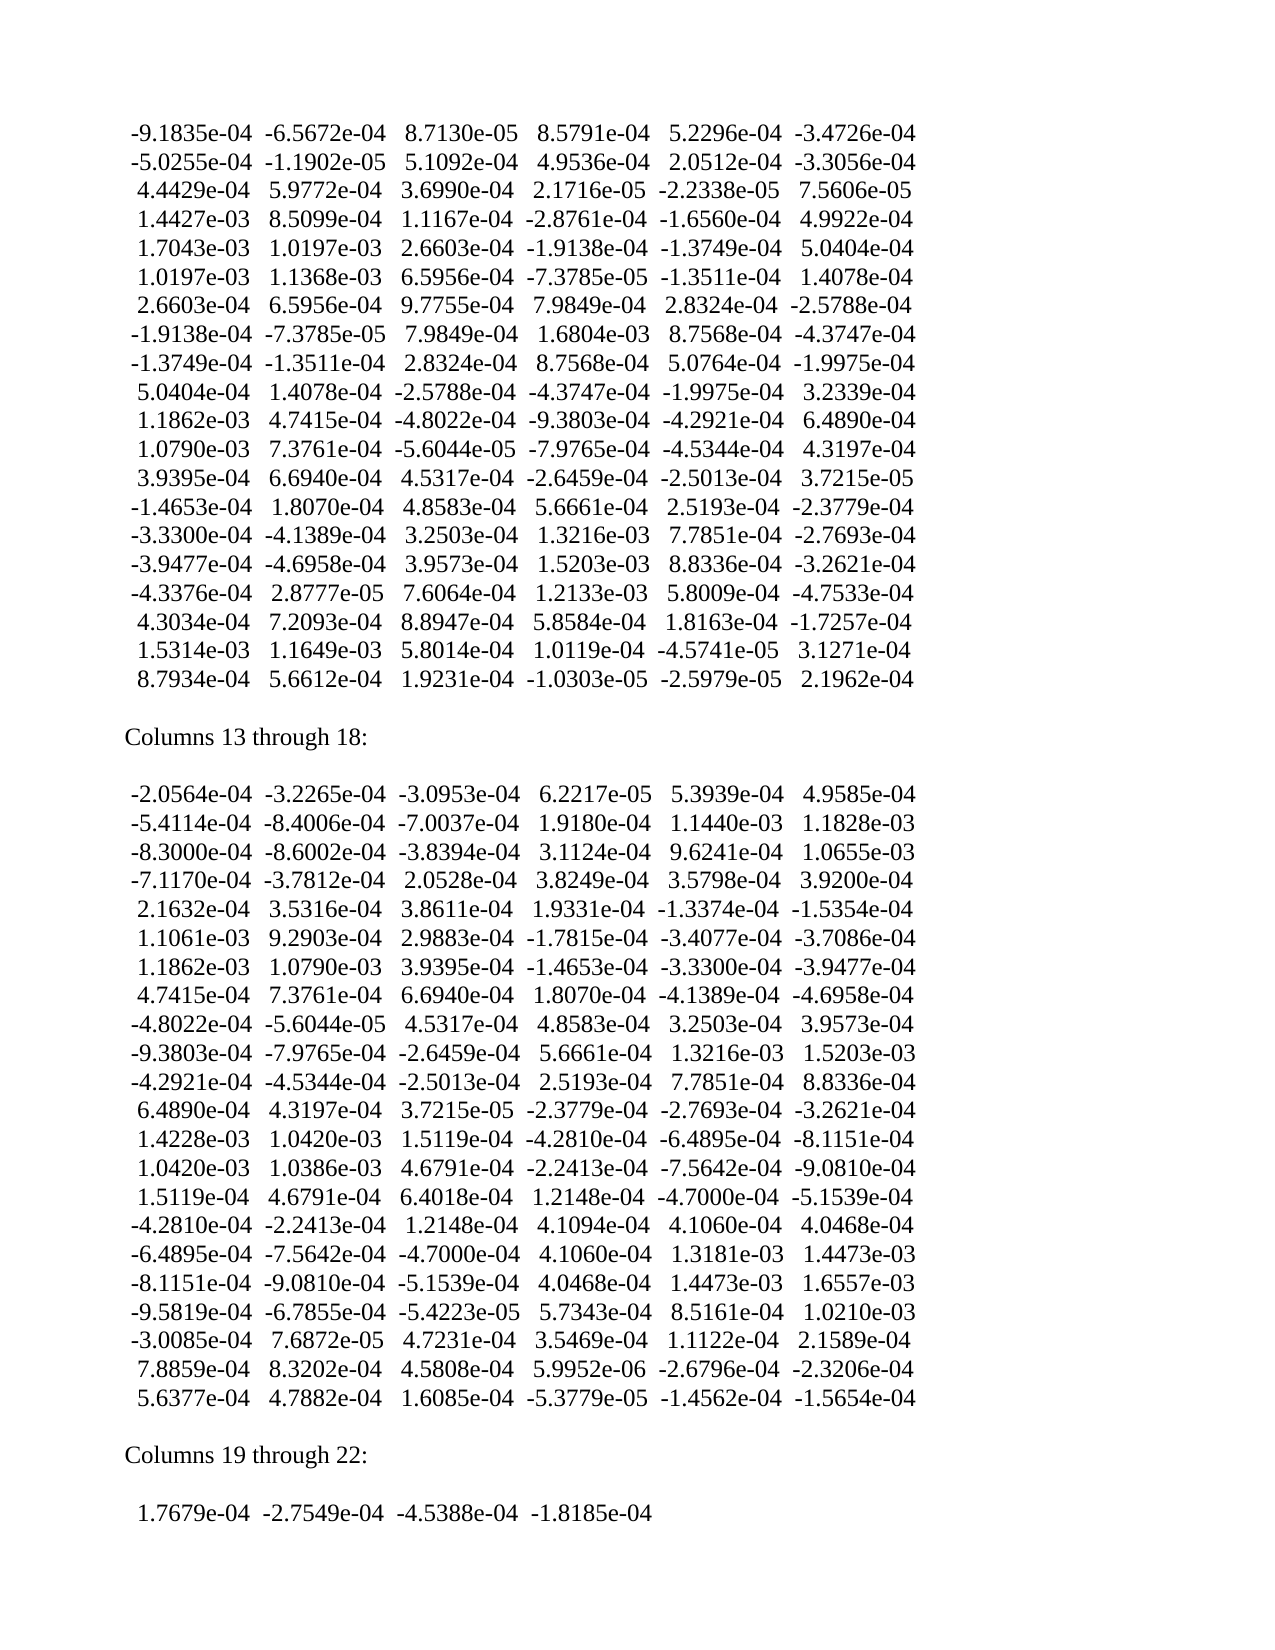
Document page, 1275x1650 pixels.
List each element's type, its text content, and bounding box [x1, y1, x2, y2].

text 7.8859e-04 8.3202e-04 4.5808e-04 5.9952e-06 -2.6796e-04 -2.3206e-04 [118, 1354, 1157, 1383]
text -4.8022e-04 -5.6044e-05 4.5317e-04 4.8583e-04 3.2503e-04 3.9573e-04 [118, 1009, 1157, 1038]
text Columns 19 through 22: [118, 1441, 1157, 1469]
text 4.3034e-04 7.2093e-04 8.8947e-04 5.8584e-04 1.8163e-04 -1.7257e-04 [118, 607, 1157, 636]
text 4.7415e-04 7.3761e-04 6.6940e-04 1.8070e-04 -4.1389e-04 -4.6958e-04 [118, 981, 1157, 1009]
text -4.2810e-04 -2.2413e-04 1.2148e-04 4.1094e-04 4.1060e-04 4.0468e-04 [118, 1211, 1157, 1239]
text 2.1632e-04 3.5316e-04 3.8611e-04 1.9331e-04 -1.3374e-04 -1.5354e-04 [118, 894, 1157, 923]
text 1.0420e-03 1.0386e-03 4.6791e-04 -2.2413e-04 -7.5642e-04 -9.0810e-04 [118, 1153, 1157, 1182]
text 1.4427e-03 8.5099e-04 1.1167e-04 -2.8761e-04 -1.6560e-04 4.9922e-04 [118, 204, 1157, 233]
text -1.4653e-04 1.8070e-04 4.8583e-04 5.6661e-04 2.5193e-04 -2.3779e-04 [118, 492, 1157, 521]
text -5.4114e-04 -8.4006e-04 -7.0037e-04 1.9180e-04 1.1440e-03 1.1828e-03 [118, 808, 1157, 837]
text Columns 13 through 18: [118, 722, 1157, 751]
text -4.2921e-04 -4.5344e-04 -2.5013e-04 2.5193e-04 7.7851e-04 8.8336e-04 [118, 1067, 1157, 1096]
text -5.0255e-04 -1.1902e-05 5.1092e-04 4.9536e-04 2.0512e-04 -3.3056e-04 [118, 147, 1157, 176]
text -8.3000e-04 -8.6002e-04 -3.8394e-04 3.1124e-04 9.6241e-04 1.0655e-03 [118, 837, 1157, 866]
text -8.1151e-04 -9.0810e-04 -5.1539e-04 4.0468e-04 1.4473e-03 1.6557e-03 [118, 1268, 1157, 1297]
text 3.9395e-04 6.6940e-04 4.5317e-04 -2.6459e-04 -2.5013e-04 3.7215e-05 [118, 463, 1157, 492]
text -9.1835e-04 -6.5672e-04 8.7130e-05 8.5791e-04 5.2296e-04 -3.4726e-04 [118, 118, 1157, 147]
text -1.9138e-04 -7.3785e-05 7.9849e-04 1.6804e-03 8.7568e-04 -4.3747e-04 [118, 319, 1157, 348]
text 8.7934e-04 5.6612e-04 1.9231e-04 -1.0303e-05 -2.5979e-05 2.1962e-04 [118, 664, 1157, 693]
text -9.3803e-04 -7.9765e-04 -2.6459e-04 5.6661e-04 1.3216e-03 1.5203e-03 [118, 1038, 1157, 1067]
text -7.1170e-04 -3.7812e-04 2.0528e-04 3.8249e-04 3.5798e-04 3.9200e-04 [118, 866, 1157, 894]
text 1.4228e-03 1.0420e-03 1.5119e-04 -4.2810e-04 -6.4895e-04 -8.1151e-04 [118, 1124, 1157, 1153]
text -2.0564e-04 -3.2265e-04 -3.0953e-04 6.2217e-05 5.3939e-04 4.9585e-04 [118, 779, 1157, 808]
text -3.9477e-04 -4.6958e-04 3.9573e-04 1.5203e-03 8.8336e-04 -3.2621e-04 [118, 549, 1157, 578]
text 2.6603e-04 6.5956e-04 9.7755e-04 7.9849e-04 2.8324e-04 -2.5788e-04 [118, 291, 1157, 319]
text 4.4429e-04 5.9772e-04 3.6990e-04 2.1716e-05 -2.2338e-05 7.5606e-05 [118, 176, 1157, 204]
text -1.3749e-04 -1.3511e-04 2.8324e-04 8.7568e-04 5.0764e-04 -1.9975e-04 [118, 348, 1157, 377]
text 1.1061e-03 9.2903e-04 2.9883e-04 -1.7815e-04 -3.4077e-04 -3.7086e-04 [118, 923, 1157, 952]
text -3.3300e-04 -4.1389e-04 3.2503e-04 1.3216e-03 7.7851e-04 -2.7693e-04 [118, 521, 1157, 549]
text -4.3376e-04 2.8777e-05 7.6064e-04 1.2133e-03 5.8009e-04 -4.7533e-04 [118, 578, 1157, 607]
text 1.5314e-03 1.1649e-03 5.8014e-04 1.0119e-04 -4.5741e-05 3.1271e-04 [118, 636, 1157, 664]
text 5.0404e-04 1.4078e-04 -2.5788e-04 -4.3747e-04 -1.9975e-04 3.2339e-04 [118, 377, 1157, 406]
text 1.1862e-03 1.0790e-03 3.9395e-04 -1.4653e-04 -3.3300e-04 -3.9477e-04 [118, 952, 1157, 981]
text 1.0197e-03 1.1368e-03 6.5956e-04 -7.3785e-05 -1.3511e-04 1.4078e-04 [118, 262, 1157, 291]
text 5.6377e-04 4.7882e-04 1.6085e-04 -5.3779e-05 -1.4562e-04 -1.5654e-04 [118, 1383, 1157, 1412]
text -3.0085e-04 7.6872e-05 4.7231e-04 3.5469e-04 1.1122e-04 2.1589e-04 [118, 1326, 1157, 1354]
text 1.0790e-03 7.3761e-04 -5.6044e-05 -7.9765e-04 -4.5344e-04 4.3197e-04 [118, 434, 1157, 463]
text -6.4895e-04 -7.5642e-04 -4.7000e-04 4.1060e-04 1.3181e-03 1.4473e-03 [118, 1239, 1157, 1268]
text 6.4890e-04 4.3197e-04 3.7215e-05 -2.3779e-04 -2.7693e-04 -3.2621e-04 [118, 1096, 1157, 1124]
text 1.5119e-04 4.6791e-04 6.4018e-04 1.2148e-04 -4.7000e-04 -5.1539e-04 [118, 1182, 1157, 1211]
text 1.1862e-03 4.7415e-04 -4.8022e-04 -9.3803e-04 -4.2921e-04 6.4890e-04 [118, 406, 1157, 434]
text 1.7679e-04 -2.7549e-04 -4.5388e-04 -1.8185e-04 [118, 1498, 1157, 1527]
text -9.5819e-04 -6.7855e-04 -5.4223e-05 5.7343e-04 8.5161e-04 1.0210e-03 [118, 1297, 1157, 1326]
text 1.7043e-03 1.0197e-03 2.6603e-04 -1.9138e-04 -1.3749e-04 5.0404e-04 [118, 233, 1157, 262]
